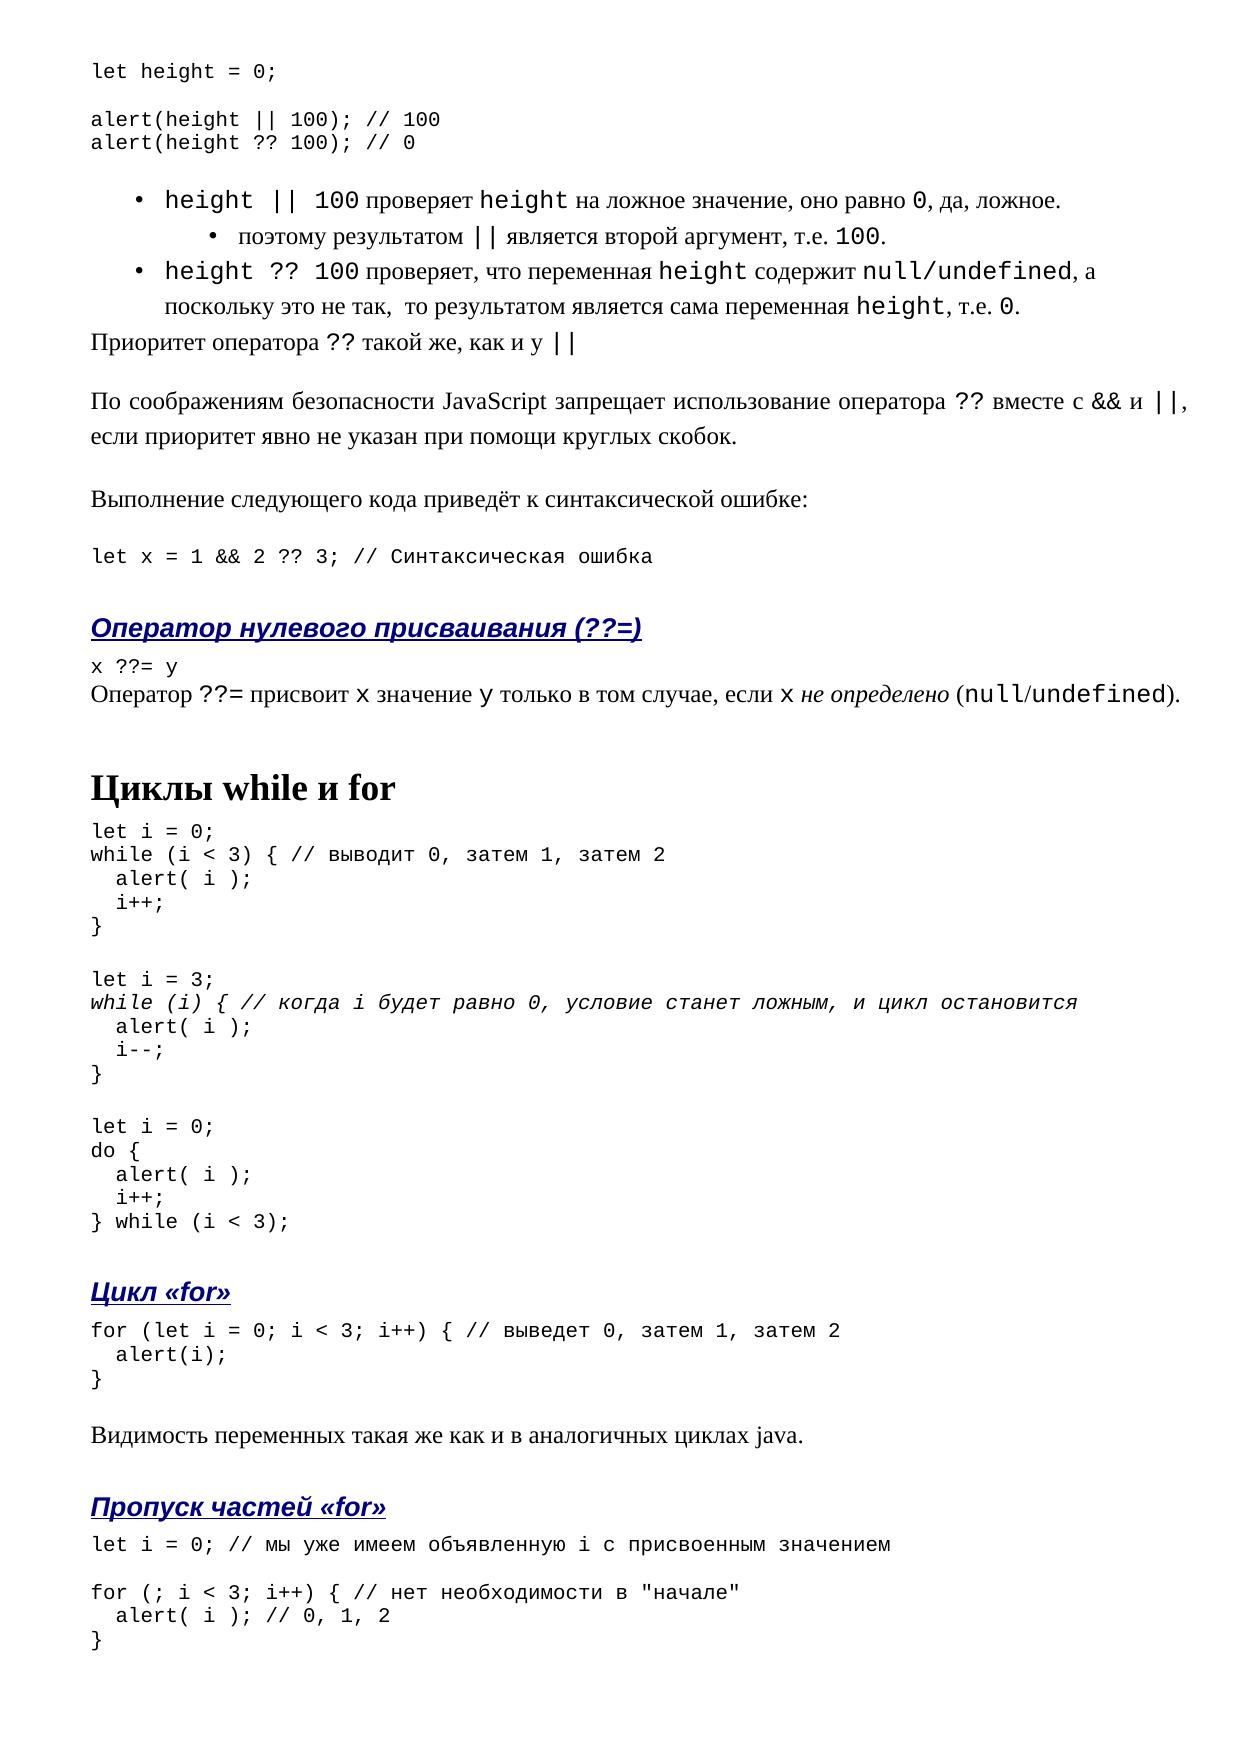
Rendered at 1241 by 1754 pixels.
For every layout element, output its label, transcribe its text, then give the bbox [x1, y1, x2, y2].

text let i = 0; // мы уже имеем объявленную i с присвоенным значением [90, 1534, 1187, 1558]
text } [90, 1367, 1187, 1391]
text i++; [90, 892, 1187, 915]
text let i = 3; [90, 968, 1187, 992]
text let x = 1 && 2 ?? 3; // Синтаксическая ошибка [90, 546, 1187, 570]
text alert( i ); // 0, 1, 2 [90, 1605, 1187, 1629]
text for (; i < 3; i++) { // нет необходимости в "начале" [90, 1582, 1187, 1605]
text while (i) { // когда i будет равно 0, условие станет ложным, и цикл остановится [90, 992, 1187, 1016]
text } [90, 1063, 1187, 1087]
text alert(height || 100); // 100 [90, 109, 1187, 132]
subtitle Цикл «for» [90, 1276, 1187, 1308]
text Выполнение следующего кода приведёт к синтаксической ошибке: [90, 484, 1187, 513]
text Видимость переменных такая же как и в аналогичных циклах java. [90, 1421, 1187, 1449]
text let i = 0; [90, 1116, 1187, 1140]
text } [90, 915, 1187, 939]
text for (let i = 0; i < 3; i++) { // выведет 0, затем 1, затем 2 [90, 1320, 1187, 1344]
text Приоритет оператора ?? такой же, как и у || [90, 327, 1187, 358]
text alert(height ?? 100); // 0 [90, 132, 1187, 156]
subtitle Оператор нулевого присваивания (??=) [90, 612, 1187, 643]
text i++; [90, 1187, 1187, 1211]
text По соображениям безопасности JavaScript запрещает использование оператора ?? вместе с && и ||, если приоритет явно не указан при помощи круглых скобок. [90, 386, 1187, 450]
text Оператор ??= присвоит x значение y только в том случае, если x не определено (null/undefined). [90, 679, 1187, 710]
subtitle Пропуск частей «for» [90, 1491, 1187, 1522]
text alert( i ); [90, 1016, 1187, 1039]
text i--; [90, 1039, 1187, 1063]
text x ??= y [90, 656, 1187, 679]
subtitle Циклы while и for [90, 765, 1187, 808]
text let i = 0; [90, 821, 1187, 844]
text } while (i < 3); [90, 1211, 1187, 1234]
text alert( i ); [90, 868, 1187, 892]
list height || 100 проверяет height на ложное значение, оно равно 0, да, ложное. [135, 185, 1187, 216]
text while (i < 3) { // выводит 0, затем 1, затем 2 [90, 844, 1187, 868]
text alert(i); [90, 1344, 1187, 1367]
text alert( i ); [90, 1163, 1187, 1187]
list height ?? 100 проверяет, что переменная height содержит null/undefined, а поскольку это не так, то результатом является сама переменная height, т.е. 0. [135, 256, 1187, 322]
text let height = 0; [90, 61, 1187, 85]
text } [90, 1629, 1187, 1653]
list поэтому результатом || является второй аргумент, т.е. 100. [209, 221, 1187, 252]
text do { [90, 1140, 1187, 1163]
